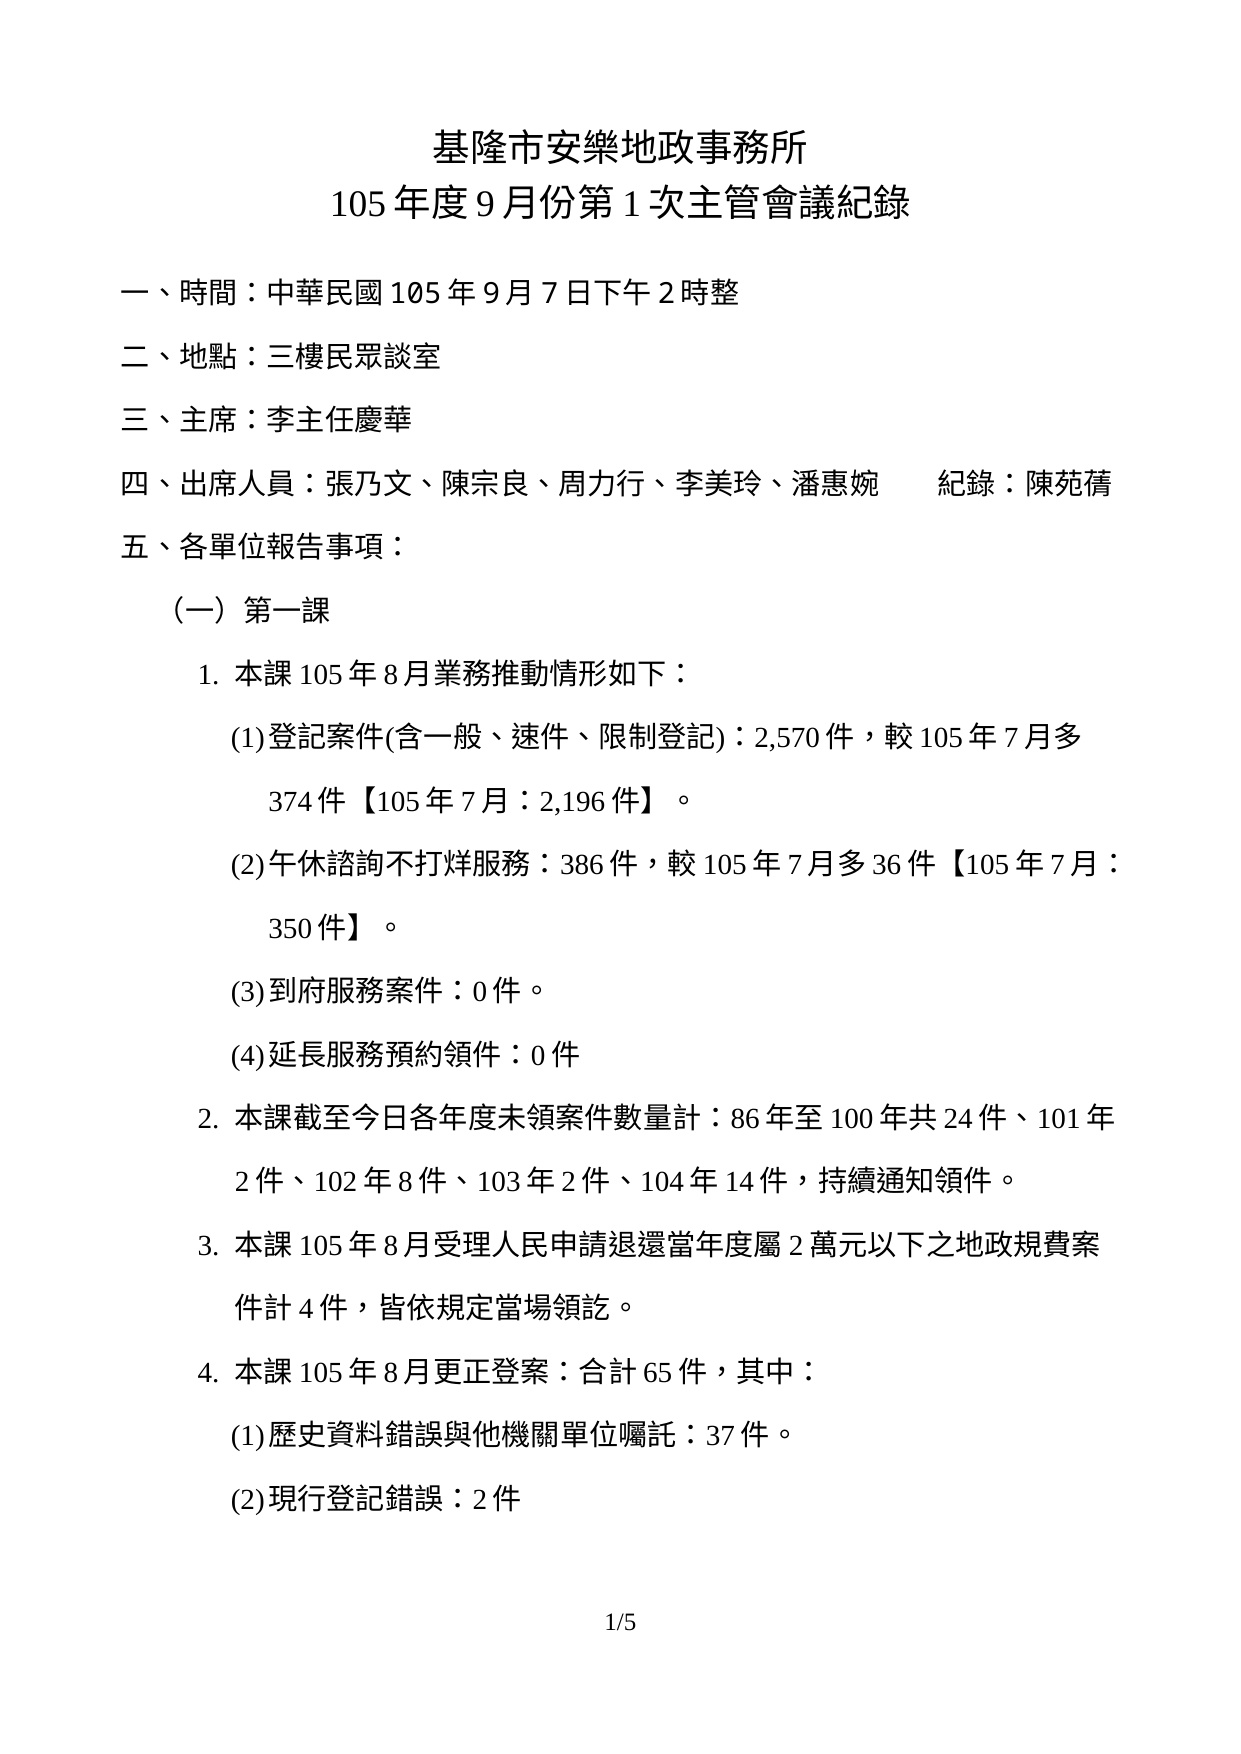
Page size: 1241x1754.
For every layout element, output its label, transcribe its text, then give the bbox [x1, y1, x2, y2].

list 本課105年8月業務推動情形如下： [197, 651, 1122, 693]
list 時間：中華民國105年9月7日下午2時整 [119, 270, 1122, 312]
list 本課105年8月更正登案：合計65件，其中： [197, 1348, 1122, 1391]
list 登記案件(含一般、速件、限制登記)：2,570件，較105年7月多374件【105年7月：2,196件】。 [231, 714, 1122, 820]
list 到府服務案件：0件。 [231, 968, 1122, 1010]
list 本課105年8月受理人民申請退還當年度屬2萬元以下之地政規費案件計4件，皆依規定當場領訖。 [197, 1221, 1122, 1327]
list 出席人員：張乃文、陳宗良、周力行、李美玲、潘惠婉 紀錄：陳苑蒨 [119, 460, 1122, 502]
text 105年度9月份第1次主管會議紀錄 [118, 172, 1122, 227]
list 第一課 [156, 587, 1122, 629]
text 基隆市安樂地政事務所 [118, 118, 1122, 172]
list 本課截至今日各年度未領案件數量計：86年至100年共24件、101年2件、102年8件、103年2件、104年14件，持續通知領件。 [197, 1094, 1122, 1200]
list 午休諮詢不打烊服務：386件，較105年7月多36件【105年7月：350件】。 [231, 841, 1122, 947]
list 各單位報告事項： [119, 524, 1122, 566]
list 延長服務預約領件：0件 [231, 1031, 1122, 1073]
list 歷史資料錯誤與他機關單位囑託：37件。 [231, 1412, 1122, 1454]
list 現行登記錯誤：2件 [231, 1475, 1122, 1517]
list 地點：三樓民眾談室 [119, 333, 1122, 376]
list 主席：李主任慶華 [119, 397, 1122, 439]
